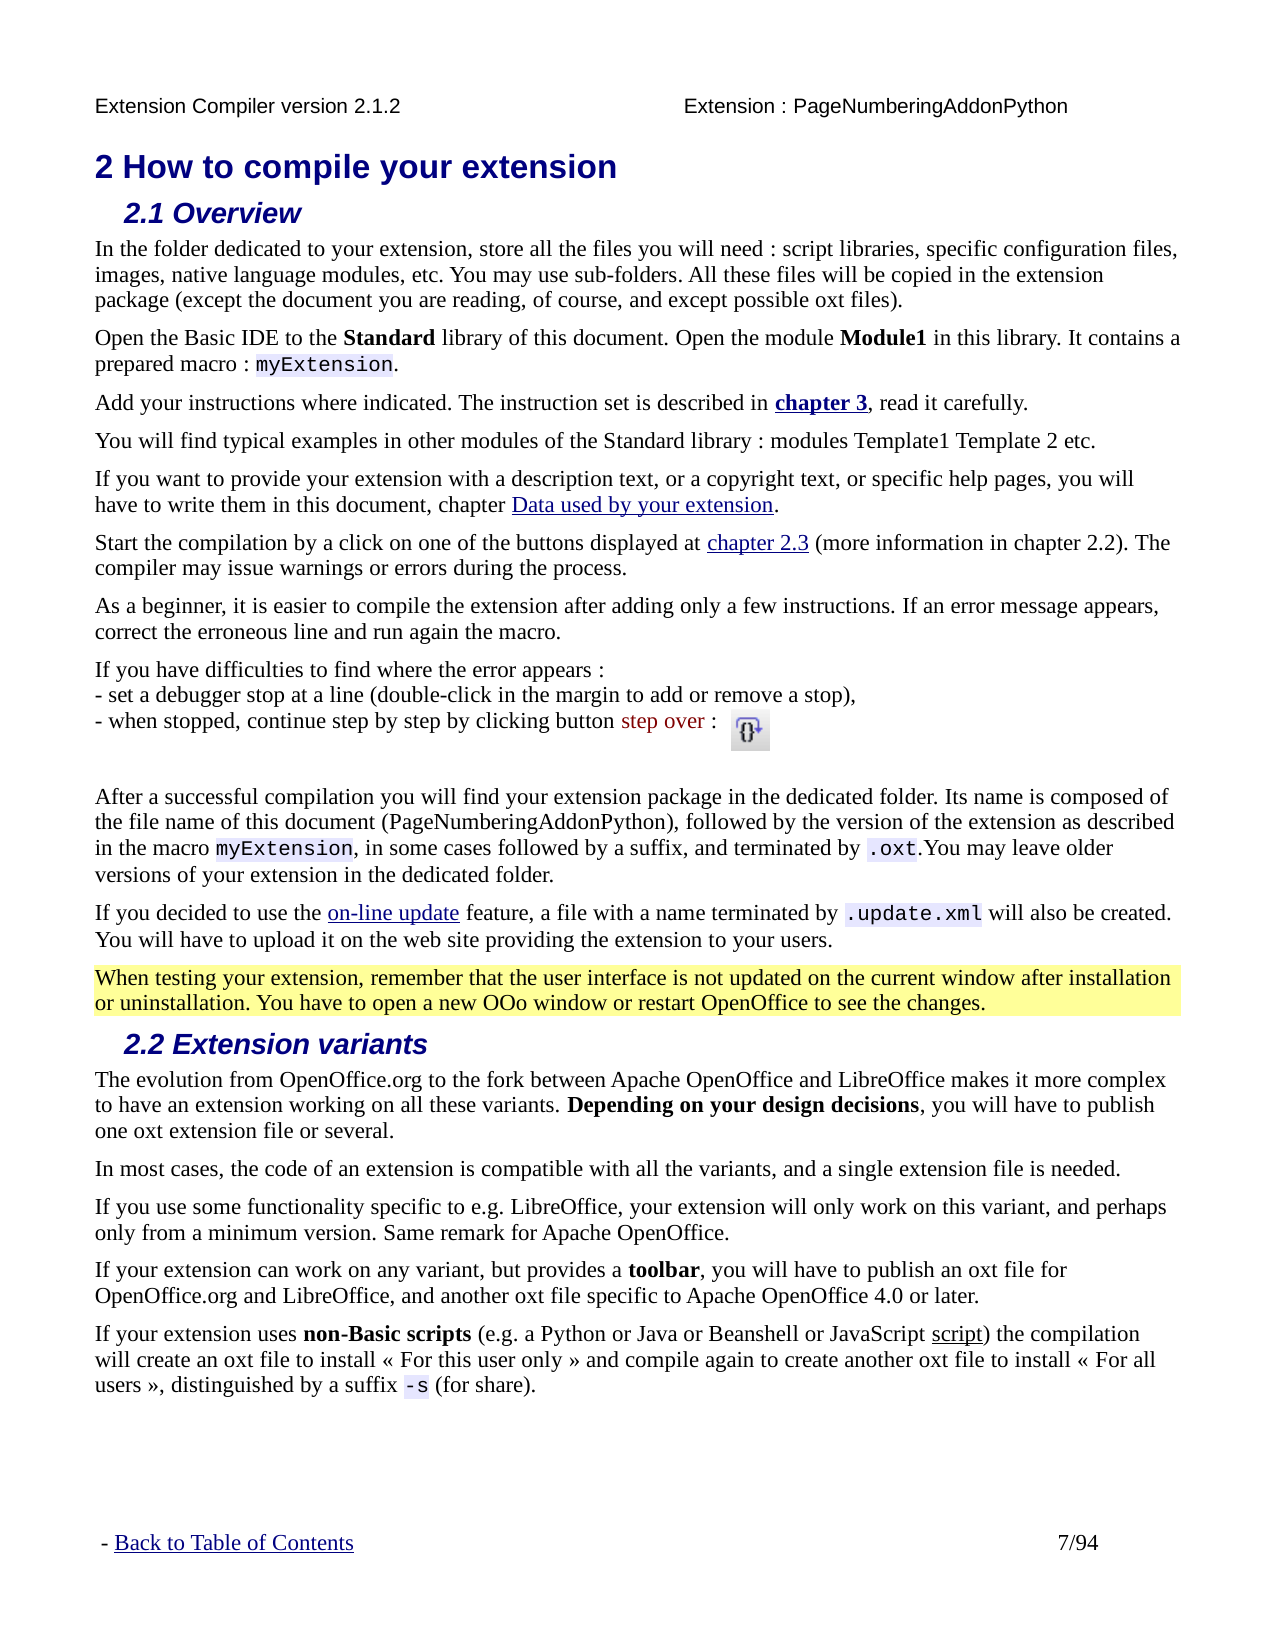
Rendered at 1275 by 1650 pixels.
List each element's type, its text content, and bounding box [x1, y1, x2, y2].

text You will find typical examples in other modules of the Standard library : modules Template1 Template 2 etc. [94, 428, 1181, 453]
text If you decided to use the on-line update feature, a file with a name terminated by .update.xml will also be created. You will have to upload it on the web site providing the extension to your users. [94, 900, 1181, 952]
text If you use some functionality specific to e.g. LibreOffice, your extension will only work on this variant, and perhaps only from a minimum version. Same remark for Apache OpenOffice. [94, 1194, 1181, 1245]
text In most cases, the code of an extension is compatible with all the variants, and a single extension file is needed. [94, 1156, 1181, 1181]
text In the folder dedicated to your extension, store all the files you will need : script libraries, specific configuration files, images, native language modules, etc. You may use sub-folders. All these files will be copied in the extension package (except the document you are reading, of course, and except possible oxt files). [94, 236, 1181, 312]
text If you have difficulties to find where the error appears : - set a debugger stop at a line (double-click in the margin to add or remove a stop), - when stopped, continue step by step by clicking button step over : [94, 657, 1181, 733]
text If your extension can work on any variant, but provides a toolbar, you will have to publish an oxt file for OpenOffice.org and LibreOffice, and another oxt file specific to Apache OpenOffice 4.0 or later. [94, 1257, 1181, 1308]
text When testing your extension, remember that the user interface is not updated on the current window after installation or uninstallation. You have to open a new OOo window or restart OpenOffice to see the changes. [94, 965, 1181, 1016]
subtitle Extension variants [124, 1028, 1181, 1061]
text If you want to provide your extension with a description text, or a copyright text, or specific help pages, you will have to write them in this document, chapter Data used by your extension. [94, 466, 1181, 517]
text Add your instructions where indicated. The instruction set is described in chapter 3, read it carefully. [94, 390, 1181, 416]
text Start the compilation by a click on one of the buttons displayed at chapter 2.3 (more information in chapter 2.2). The compiler may issue warnings or errors during the process. [94, 529, 1181, 581]
text After a successful compilation you will find your extension package in the dedicated folder. Its name is composed of the file name of this document (PageNumberingAddonPython), followed by the version of the extension as described in the macro myExtension, in some cases followed by a suffix, and terminated by .oxt.You may leave older versions of your extension in the dedicated folder. [94, 784, 1181, 887]
text As a beginner, it is easier to compile the extension after adding only a few instructions. If an error message appears, correct the erroneous line and run again the macro. [94, 593, 1181, 644]
text The evolution from OpenOffice.org to the fork between Apache OpenOffice and LibreOffice makes it more complex to have an extension working on all these variants. Depending on your design decisions, you will have to publish one oxt extension file or several. [94, 1067, 1181, 1143]
text If your extension uses non-Basic scripts (e.g. a Python or Java or Beanshell or JavaScript script) the compilation will create an oxt file to install « For this user only » and compile again to create another oxt file to install « For all users », distinguished by a suffix -s (for share). [94, 1321, 1181, 1399]
picture [731, 709, 770, 751]
subtitle Overview [124, 197, 1181, 230]
subtitle How to compile your extension [94, 147, 1181, 185]
text Open the Basic IDE to the Standard library of this document. Open the module Module1 in this library. It contains a prepared macro : myExtension. [94, 325, 1181, 377]
